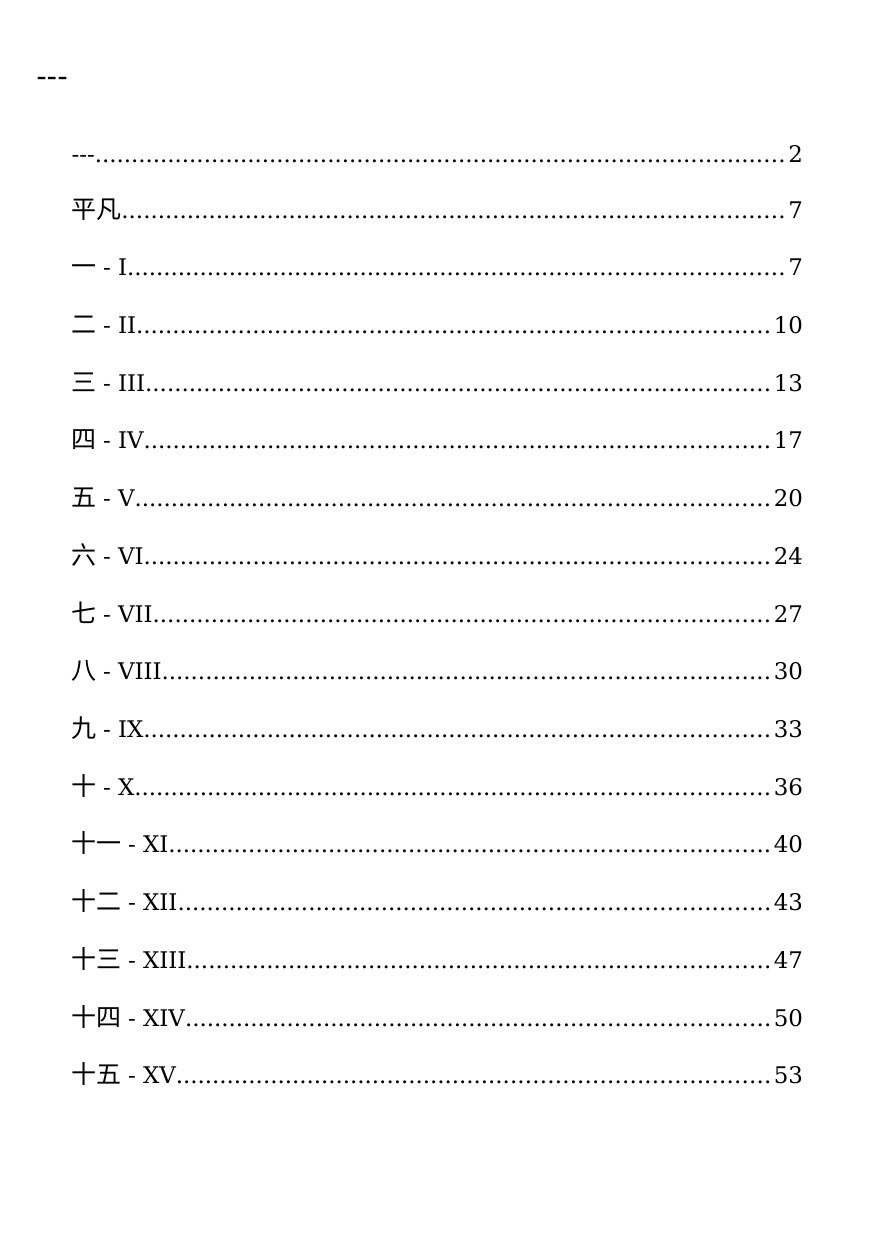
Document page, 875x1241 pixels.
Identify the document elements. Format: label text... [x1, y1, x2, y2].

text --- 2 [71, 141, 803, 168]
text 五 - V 20 [71, 480, 803, 514]
text 十三 - XIII 47 [71, 941, 803, 976]
text 二 - II 10 [71, 307, 803, 341]
text 平凡 7 [71, 191, 803, 225]
text 十五 - XV 53 [71, 1057, 803, 1091]
text 十一 - XI 40 [71, 826, 803, 860]
text 十四 - XIV 50 [71, 999, 803, 1033]
text 十 - X 36 [71, 768, 803, 802]
text 九 - IX 33 [71, 711, 803, 745]
text 十二 - XII 43 [71, 884, 803, 918]
subtitle --- [36, 60, 838, 94]
text 六 - VI 24 [71, 537, 803, 572]
text 一 - I 7 [71, 249, 803, 283]
text 八 - VIII 30 [71, 653, 803, 687]
text 七 - VII 27 [71, 595, 803, 629]
text 三 - III 13 [71, 364, 803, 398]
text 四 - IV 17 [71, 422, 803, 456]
